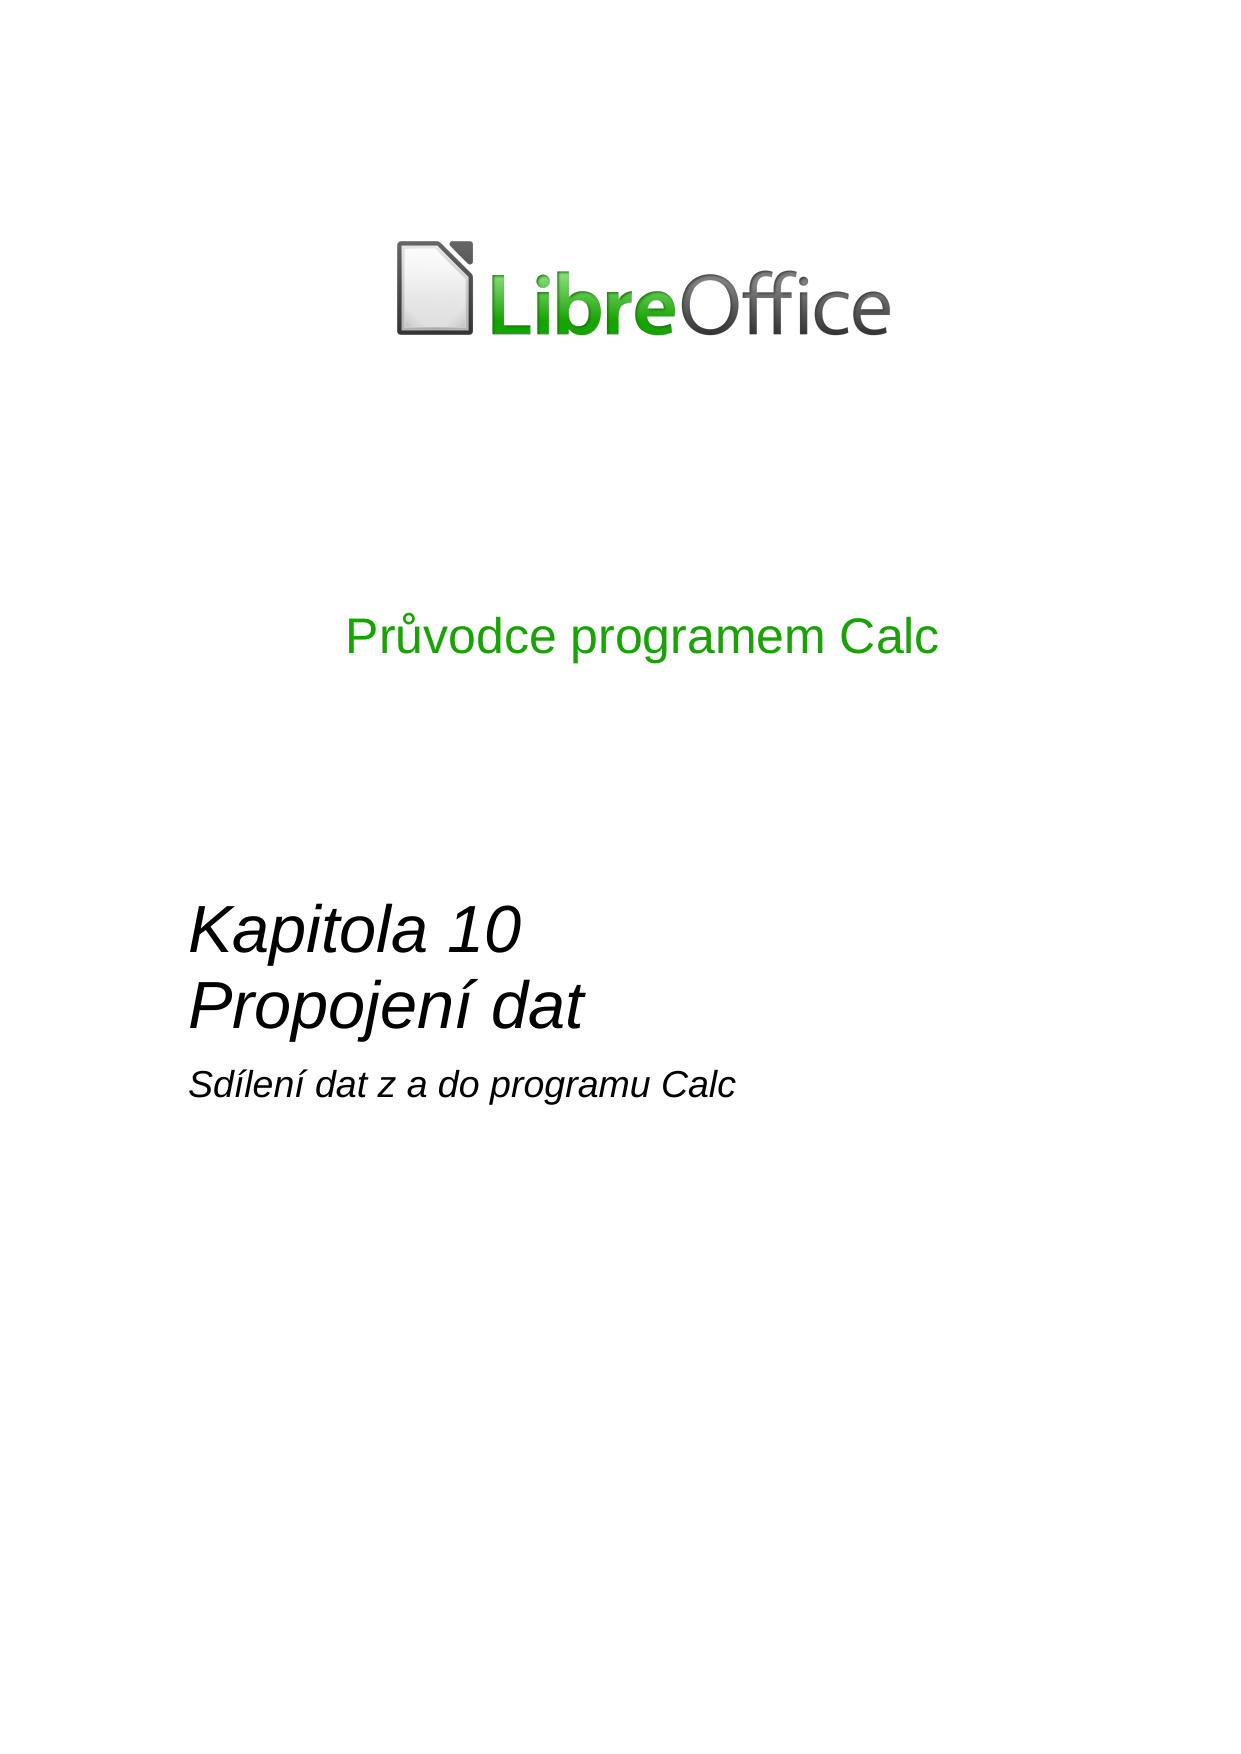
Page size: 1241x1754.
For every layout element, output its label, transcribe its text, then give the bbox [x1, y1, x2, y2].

subtitle Sdílení dat z a do programu Calc [188, 1062, 1098, 1105]
text Průvodce programem Calc [188, 607, 1098, 664]
picture [392, 236, 893, 342]
title Kapitola 10 Propojení dat [188, 889, 1098, 1043]
